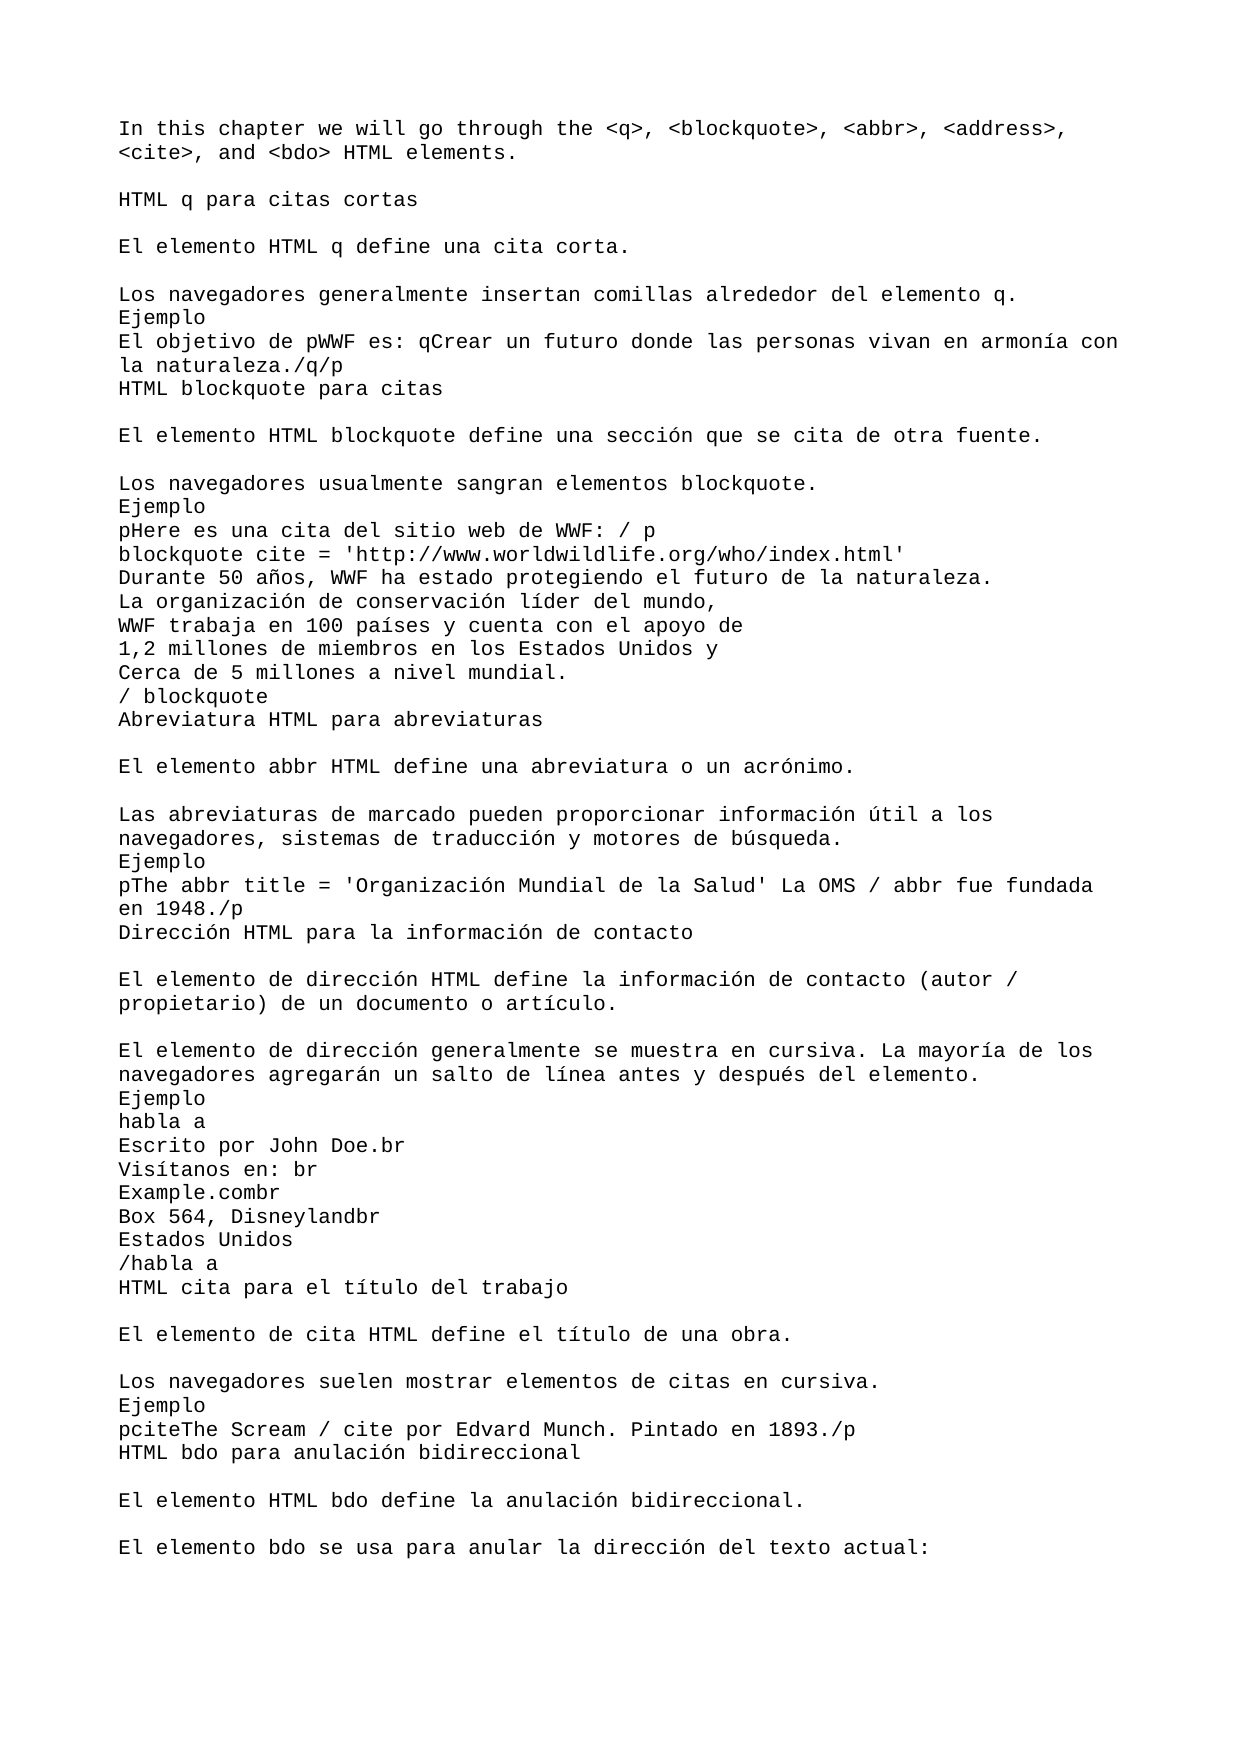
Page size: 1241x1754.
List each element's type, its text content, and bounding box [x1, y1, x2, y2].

text blockquote cite = 'http://www.worldwildlife.org/who/index.html' [118, 544, 1122, 567]
text Estados Unidos [118, 1229, 1122, 1253]
text El elemento HTML blockquote define una sección que se cita de otra fuente. [118, 426, 1122, 449]
text HTML bdo para anulación bidireccional [118, 1442, 1122, 1466]
text pHere es una cita del sitio web de WWF: / p [118, 520, 1122, 544]
text HTML blockquote para citas [118, 378, 1122, 402]
text Dirección HTML para la información de contacto [118, 922, 1122, 946]
text Ejemplo [118, 1395, 1122, 1419]
text Ejemplo [118, 1088, 1122, 1111]
text El elemento abbr HTML define una abreviatura o un acrónimo. [118, 757, 1122, 780]
text El elemento HTML q define una cita corta. [118, 236, 1122, 260]
text /habla a [118, 1253, 1122, 1277]
text El objetivo de pWWF es: qCrear un futuro donde las personas vivan en armonía con la naturaleza./q/p [118, 331, 1122, 378]
text Las abreviaturas de marcado pueden proporcionar información útil a los navegadores, sistemas de traducción y motores de búsqueda. [118, 804, 1122, 851]
text Ejemplo [118, 851, 1122, 875]
text HTML cita para el título del trabajo [118, 1277, 1122, 1300]
text Los navegadores usualmente sangran elementos blockquote. [118, 473, 1122, 496]
text 1,2 millones de miembros en los Estados Unidos y [118, 638, 1122, 662]
text Abreviatura HTML para abreviaturas [118, 709, 1122, 733]
text Ejemplo [118, 496, 1122, 520]
text El elemento bdo se usa para anular la dirección del texto actual: [118, 1537, 1122, 1561]
text Visítanos en: br [118, 1158, 1122, 1182]
text Los navegadores suelen mostrar elementos de citas en cursiva. [118, 1371, 1122, 1395]
text WWF trabaja en 100 países y cuenta con el apoyo de [118, 615, 1122, 638]
text El elemento HTML bdo define la anulación bidireccional. [118, 1489, 1122, 1513]
text HTML q para citas cortas [118, 189, 1122, 213]
text Cerca de 5 millones a nivel mundial. [118, 662, 1122, 686]
text Example.combr [118, 1182, 1122, 1206]
text habla a [118, 1111, 1122, 1135]
text La organización de conservación líder del mundo, [118, 591, 1122, 615]
text Los navegadores generalmente insertan comillas alrededor del elemento q. [118, 284, 1122, 307]
text Escrito por John Doe.br [118, 1135, 1122, 1158]
text / blockquote [118, 686, 1122, 709]
text In this chapter we will go through the <q>, <blockquote>, <abbr>, <address>, <cite>, and <bdo> HTML elements. [118, 118, 1122, 165]
text Box 564, Disneylandbr [118, 1206, 1122, 1229]
text Ejemplo [118, 307, 1122, 331]
text El elemento de dirección generalmente se muestra en cursiva. La mayoría de los navegadores agregarán un salto de línea antes y después del elemento. [118, 1040, 1122, 1088]
text pThe abbr title = 'Organización Mundial de la Salud' La OMS / abbr fue fundada en 1948./p [118, 875, 1122, 922]
text El elemento de dirección HTML define la información de contacto (autor / propietario) de un documento o artículo. [118, 969, 1122, 1017]
text Durante 50 años, WWF ha estado protegiendo el futuro de la naturaleza. [118, 567, 1122, 591]
text pciteThe Scream / cite por Edvard Munch. Pintado en 1893./p [118, 1419, 1122, 1442]
text El elemento de cita HTML define el título de una obra. [118, 1324, 1122, 1348]
